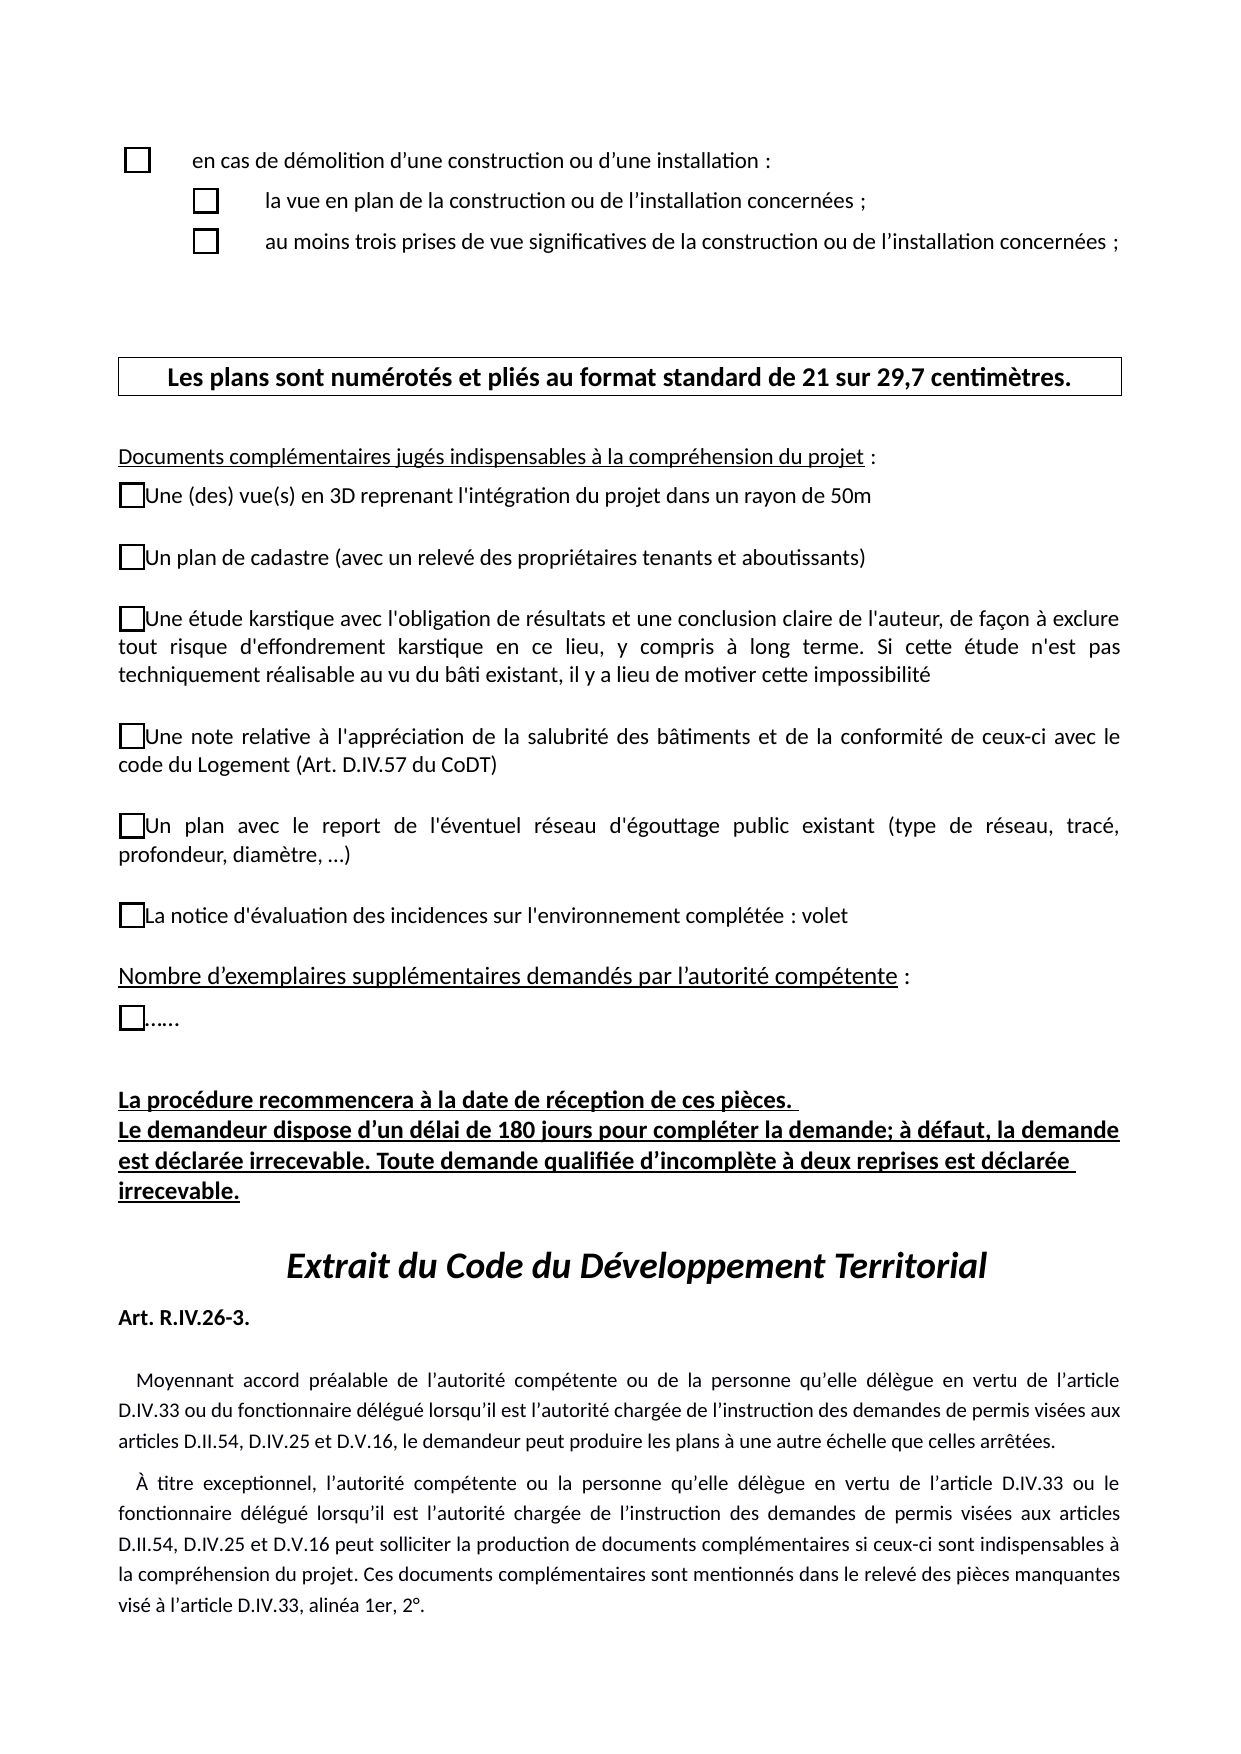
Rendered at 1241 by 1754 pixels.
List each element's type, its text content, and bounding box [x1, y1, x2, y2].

text Une étude karstique avec l'obligation de résultats et une conclusion claire de l'auteur, de façon à exclure tout risque d'effondrement karstique en ce lieu, y compris à long terme. Si cette étude n'est pas techniquement réalisable au vu du bâti existant, il y a lieu de motiver cette impossibilité [118, 604, 1122, 688]
text À titre exceptionnel, l’autorité compétente ou la personne qu’elle délègue en vertu de l’article D.IV.33 ou le fonctionnaire délégué lorsqu’il est l’autorité chargée de l’instruction des demandes de permis visées aux articles D.II.54, D.IV.25 et D.V.16 peut solliciter la production de documents complémentaires si ceux-ci sont indispensables à la compréhension du projet. Ces documents complémentaires sont mentionnés dans le relevé des pièces manquantes visé à l’article D.IV.33, alinéa 1er, 2°. [118, 1470, 1122, 1617]
text Le demandeur dispose d’un délai de 180 jours pour compléter la demande; à défaut, la demande est déclarée irrecevable. Toute demande qualifiée d’incomplète à deux reprises est déclarée irrecevable. [118, 1114, 1122, 1206]
text Nombre d’exemplaires supplémentaires demandés par l’autorité compétente : [118, 960, 1122, 990]
text Un plan avec le report de l'éventuel réseau d'égouttage public existant (type de réseau, tracé, profondeur, diamètre, …) [118, 812, 1122, 868]
text Art. R.IV.26-3. [118, 1303, 1122, 1367]
text …… [118, 1002, 1122, 1033]
text La procédure recommencera à la date de réception de ces pièces. [118, 1084, 1122, 1114]
text La notice d'évaluation des incidences sur l'environnement complétée : volet [118, 901, 1122, 929]
text en cas de démolition d’une construction ou d’une installation : [118, 146, 1122, 174]
text la vue en plan de la construction ou de l’installation concernées ; [192, 187, 1122, 215]
text Extrait du Code du Développement Territorial [156, 1242, 1122, 1288]
text Les plans sont numérotés et pliés au format standard de 21 sur 29,7 centimètres. [119, 358, 1121, 395]
text Moyennant accord préalable de l’autorité compétente ou de la personne qu’elle délègue en vertu de l’article D.IV.33 ou du fonctionnaire délégué lorsqu’il est l’autorité chargée de l’instruction des demandes de permis visées aux articles D.II.54, D.IV.25 et D.V.16, le demandeur peut produire les plans à une autre échelle que celles arrêtées. [118, 1367, 1122, 1453]
text Documents complémentaires jugés indispensables à la compréhension du projet : [118, 442, 1122, 470]
text Une note relative à l'appréciation de la salubrité des bâtiments et de la conformité de ceux-ci avec le code du Logement (Art. D.IV.57 du CoDT) [118, 722, 1122, 778]
text Un plan de cadastre (avec un relevé des propriétaires tenants et aboutissants) [118, 543, 1122, 571]
text au moins trois prises de vue significatives de la construction ou de l’installation concernées ; [192, 227, 1122, 255]
text Une (des) vue(s) en 3D reprenant l'intégration du projet dans un rayon de 50m [118, 481, 1122, 509]
